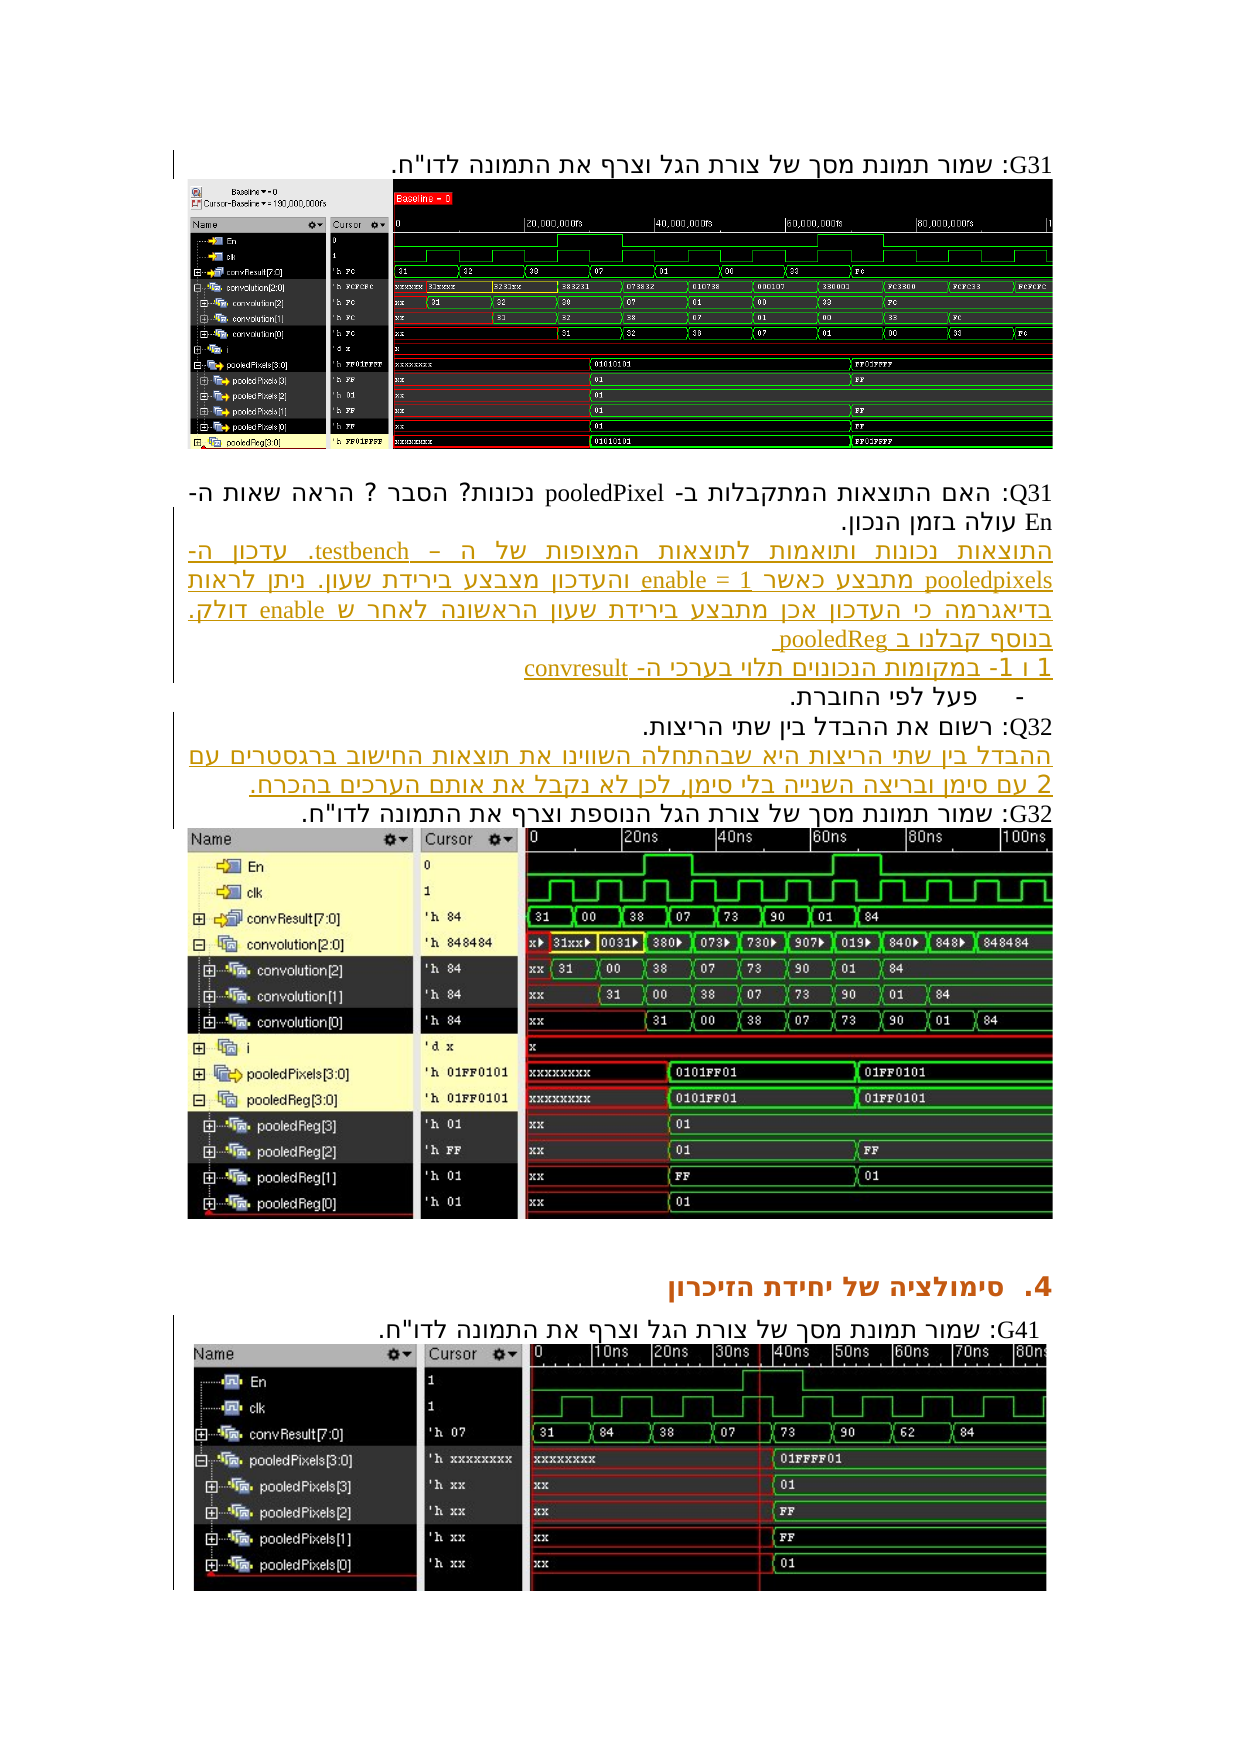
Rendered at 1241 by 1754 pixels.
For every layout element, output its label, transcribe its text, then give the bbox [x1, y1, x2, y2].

text G41: שמור תמונת מסך של צורת הגל וצרף את התמונה לדו"ח. [187, 1315, 1040, 1344]
text G32: שמור תמונת מסך של צורת הגל הנוספת וצרף את התמונה לדו"ח. [187, 799, 1053, 828]
text התוצאות נכונות ותואמות לתוצאות המצופות של ה – testbench. עדכון ה- pooledpixels מתבצע כאשר enable = 1 והעדכון מצבצע בירידת שעון. ניתן לראות בדיאגרמה כי העדכון אכן מתבצע בירידת שעון הראשונה לאחר ש enable דולק.בנוסף קבלנו ב pooledReg [187, 536, 1053, 561]
text G31: שמור תמונת מסך של צורת הגל וצרף את התמונה לדו"ח. [187, 150, 1053, 179]
text Q31: האם התוצאות המתקבלות ב- pooledPixel נכונות? הסבר ? הראה שאות ה- En עולה בזמן הנכון. [187, 478, 1053, 536]
text ההבדל בין שתי הריצות היא שבהתחלה השווינו את תוצאות החישוב ברגסטרים עם 2 עם סימן ובריצה השנייה בלי סימן, לכן לא נקבל את אותם הערכים בהכרח. [187, 741, 1053, 799]
picture [187, 179, 1053, 449]
picture [187, 828, 1053, 1219]
text התוצאות נכונות ותואמות לתוצאות המצופות של ה – testbench. עדכון ה- pooledpixels מתבצע כאשר enable = 1 והעדכון מצבצע בירידת שעון. ניתן לראות בדיאגרמה כי העדכון אכן מתבצע בירידת שעון הראשונה לאחר ש enable דולק.בנוסף קבלנו ב pooledReg [187, 621, 1053, 653]
subtitle 4. סימולציה של יחידת הזיכרון [187, 1271, 1053, 1303]
text 1 ו 1- במקומות הנכונוים תלוי בערכי ה- convresult [187, 653, 1053, 682]
text Q32: רשום את ההבדל בין שתי הריצות. [187, 712, 1053, 741]
text התוצאות נכונות ותואמות לתוצאות המצופות של ה – testbench. עדכון ה- pooledpixels מתבצע כאשר enable = 1 והעדכון מצבצע בירידת שעון. ניתן לראות בדיאגרמה כי העדכון אכן מתבצע בירידת שעון הראשונה לאחר ש enable דולק.בנוסף קבלנו ב pooledReg [187, 562, 1053, 620]
list פעל לפי החוברת. [187, 682, 1015, 712]
picture [193, 1344, 1047, 1591]
